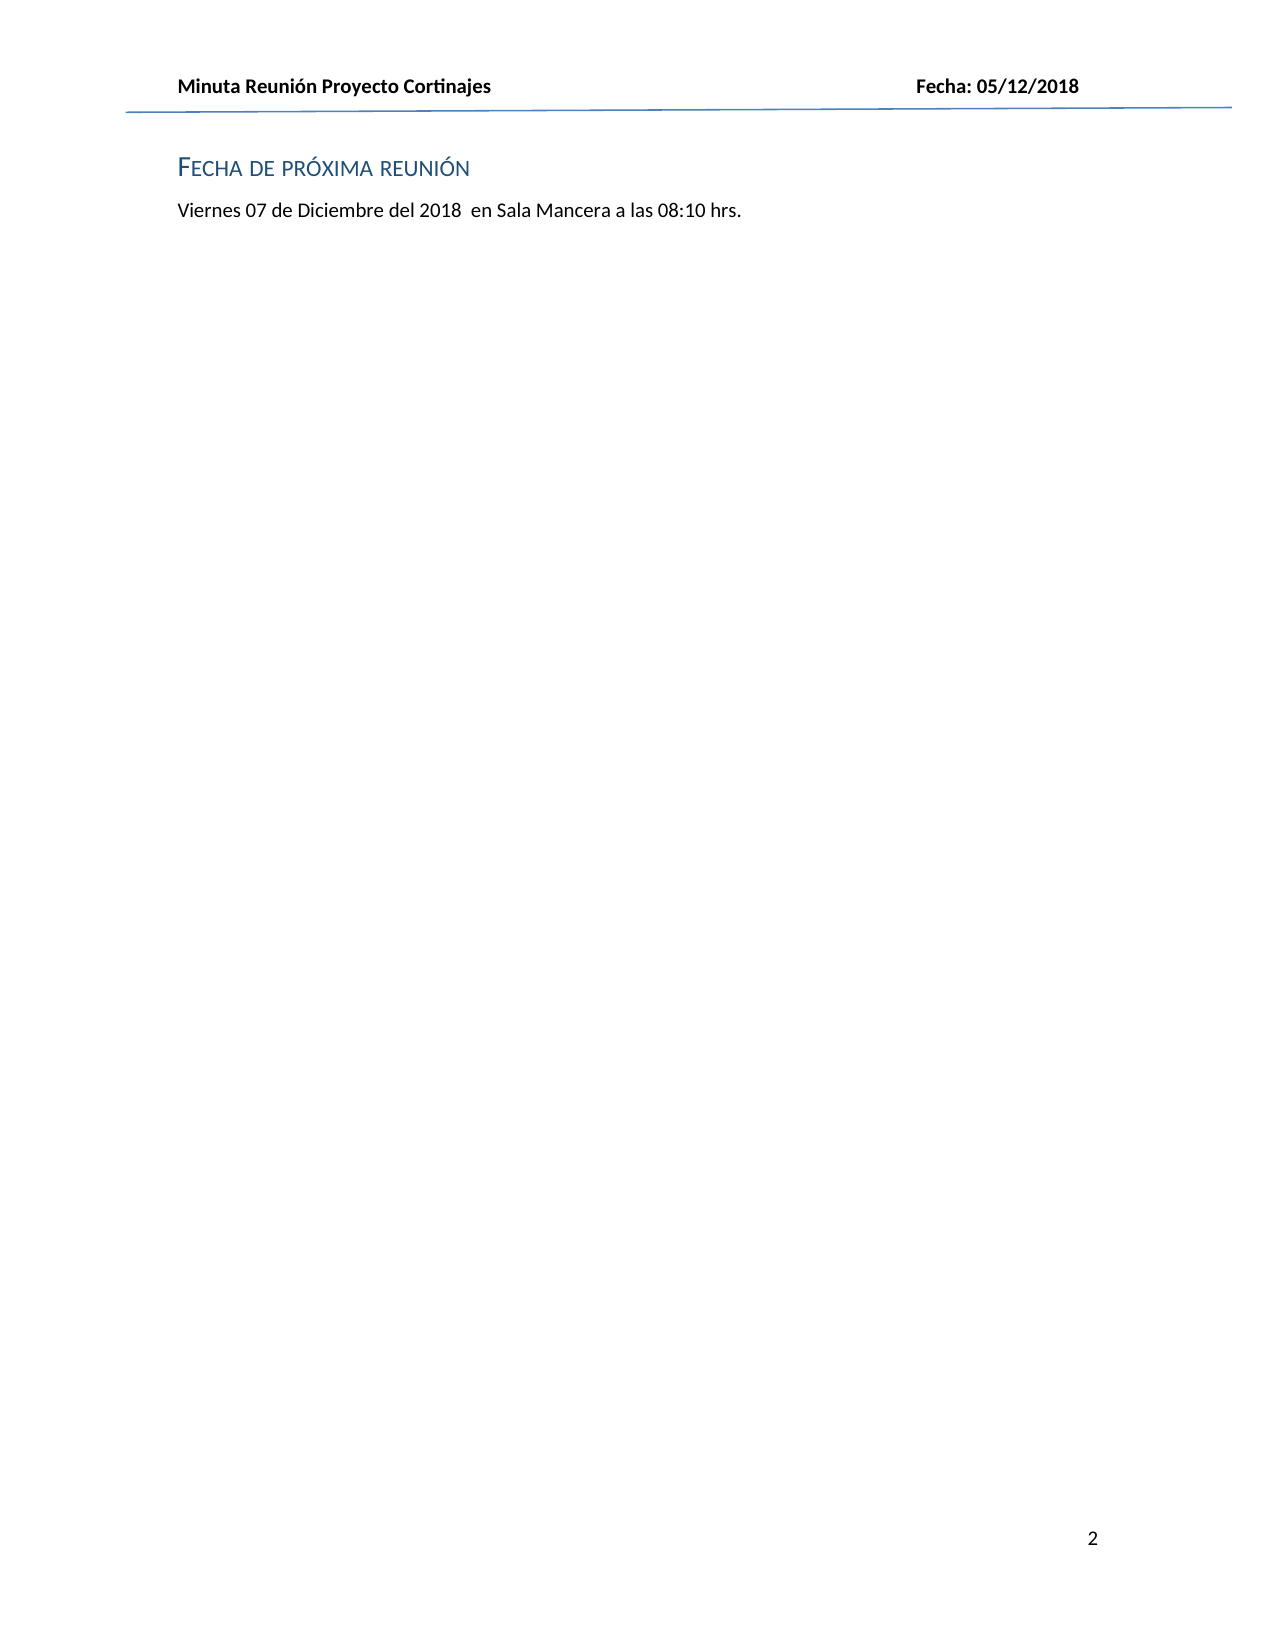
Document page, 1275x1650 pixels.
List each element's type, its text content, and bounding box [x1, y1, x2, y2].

subtitle Fecha de próxima reunión [177, 148, 1098, 183]
text Viernes 07 de Diciembre del 2018 en Sala Mancera a las 08:10 hrs. [177, 197, 1098, 222]
